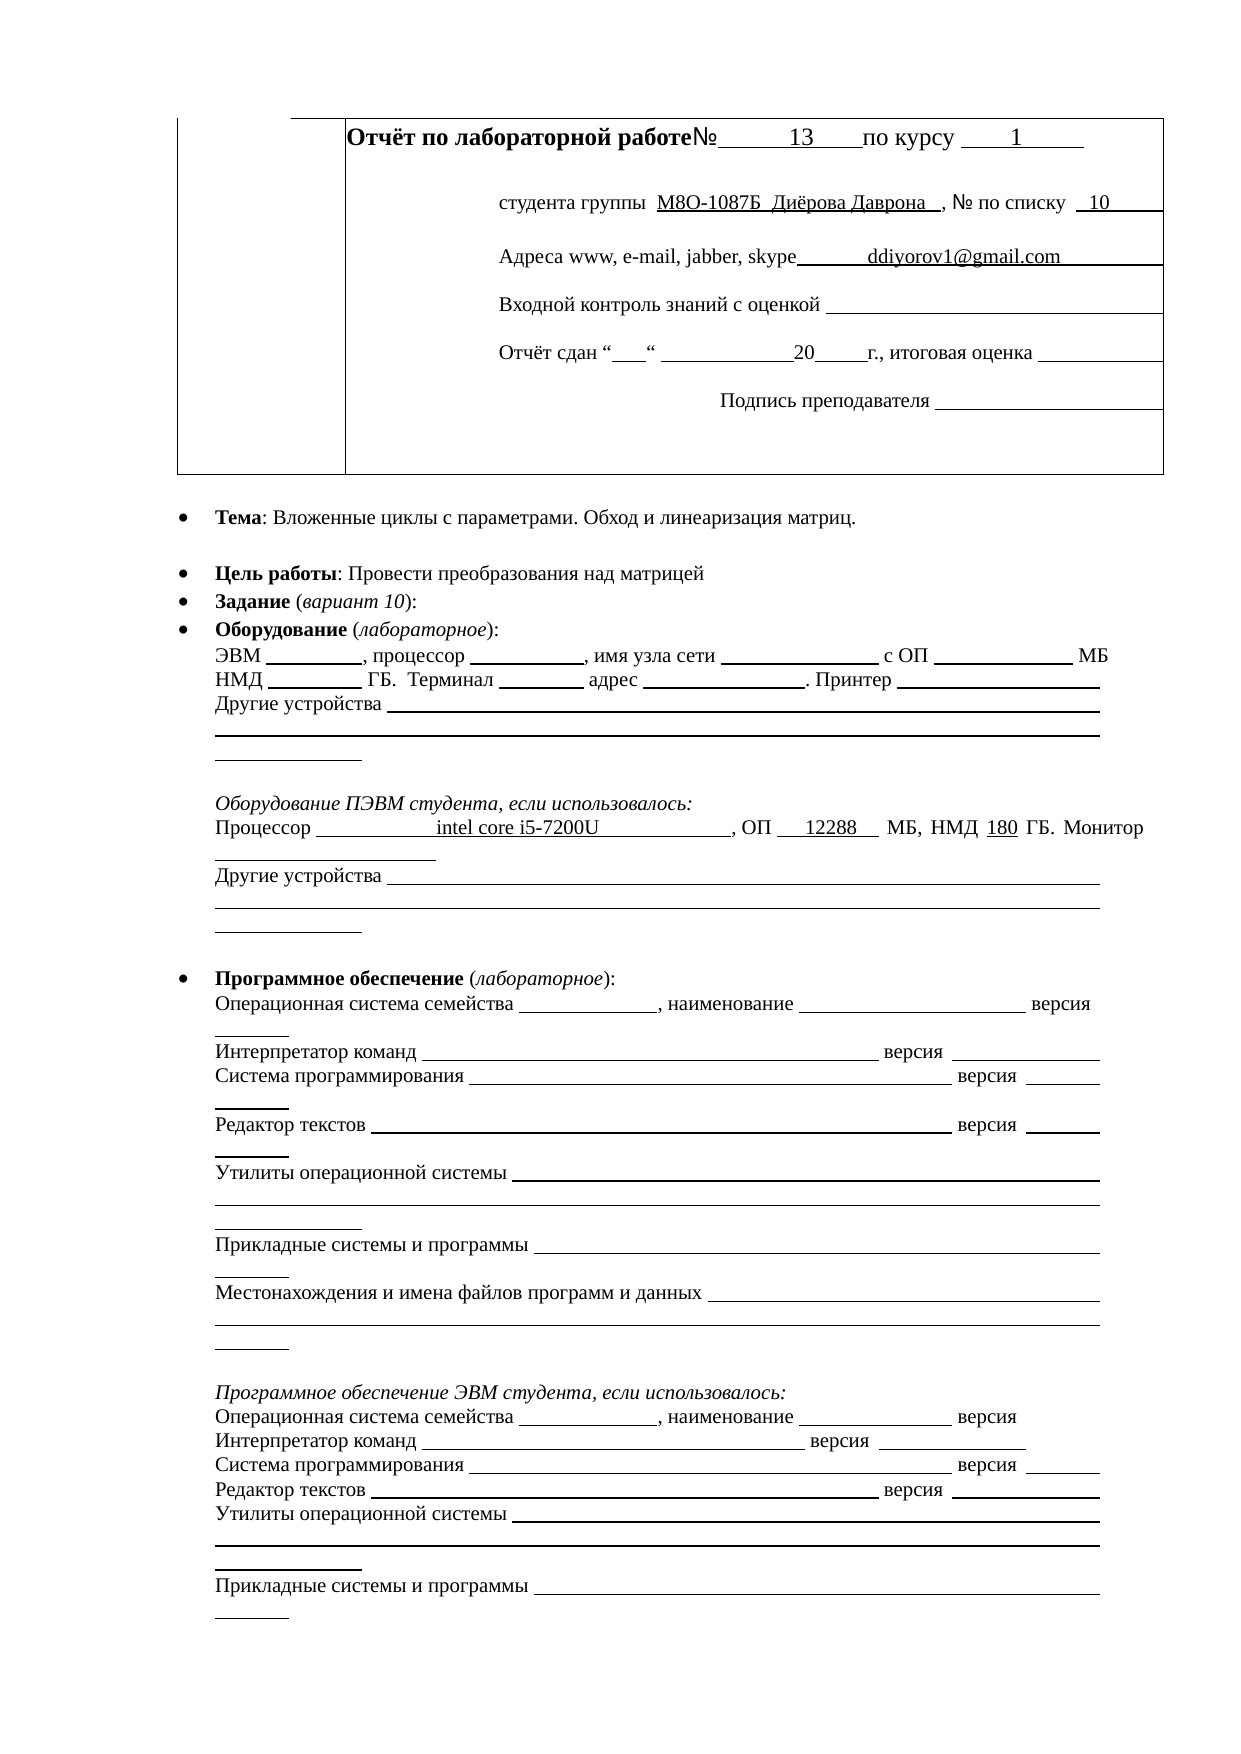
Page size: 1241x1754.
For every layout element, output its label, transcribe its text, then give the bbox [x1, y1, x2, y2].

text Программное обеспечение ЭВМ студента, если использовалось: [215, 1380, 1152, 1404]
text Местонахождения и имена файлов программ и данных [215, 1280, 1152, 1352]
text Операционная система семейства , наименование версия [215, 1404, 1152, 1428]
table_header [178, 119, 345, 474]
text Другие устройства [215, 691, 1152, 763]
list Оборудование (лабораторное): [177, 614, 1152, 642]
text ЭВМ , процессор , имя узла сети с ОП МБ [215, 642, 1152, 667]
text Процессор intel core i5-7200U , ОП 12288 МБ, НМД 180 ГБ. Монитор [215, 815, 1152, 863]
list Задание (вариант 10): [177, 586, 1152, 614]
text Оборудование ПЭВМ студента, если использовалось: [215, 791, 1152, 815]
list Тема: Вложенные циклы с параметрами. Обход и линеаризация матриц. [177, 502, 1152, 530]
list Программное обеспечение (лабораторное): [177, 963, 1152, 991]
text Система программирования версия [215, 1452, 1152, 1476]
text Утилиты операционной системы [215, 1160, 1152, 1232]
table_header Отчёт по лабораторной работе№ 13 по курсу 1 ­ студента группы М8О-1087Б Диёрова Даврона , № по списку 10 Адреса www, e-mail, jabber, skype ddiyorov1@gmail.com Входной контроль знаний с оценкой Отчёт сдан “ “ 20 г., итоговая оценка Подпись преподавателя [346, 119, 1163, 474]
text Система программирования версия [215, 1063, 1152, 1112]
text Редактор текстов версия [215, 1476, 1152, 1501]
text Другие устройства [215, 863, 1152, 935]
text Интерпретатор команд версия [215, 1428, 1152, 1452]
text Интерпретатор команд версия [215, 1039, 1152, 1063]
text Прикладные системы и программы [215, 1573, 1152, 1621]
text Операционная система семейства , наименование версия [215, 991, 1152, 1039]
text Редактор текстов версия [215, 1112, 1152, 1160]
text Прикладные системы и программы [215, 1232, 1152, 1280]
list Цель работы: Провести преобразования над матрицей [177, 558, 1152, 586]
text НМД ГБ. Терминал адрес . Принтер [215, 667, 1152, 691]
text Утилиты операционной системы [215, 1501, 1152, 1573]
